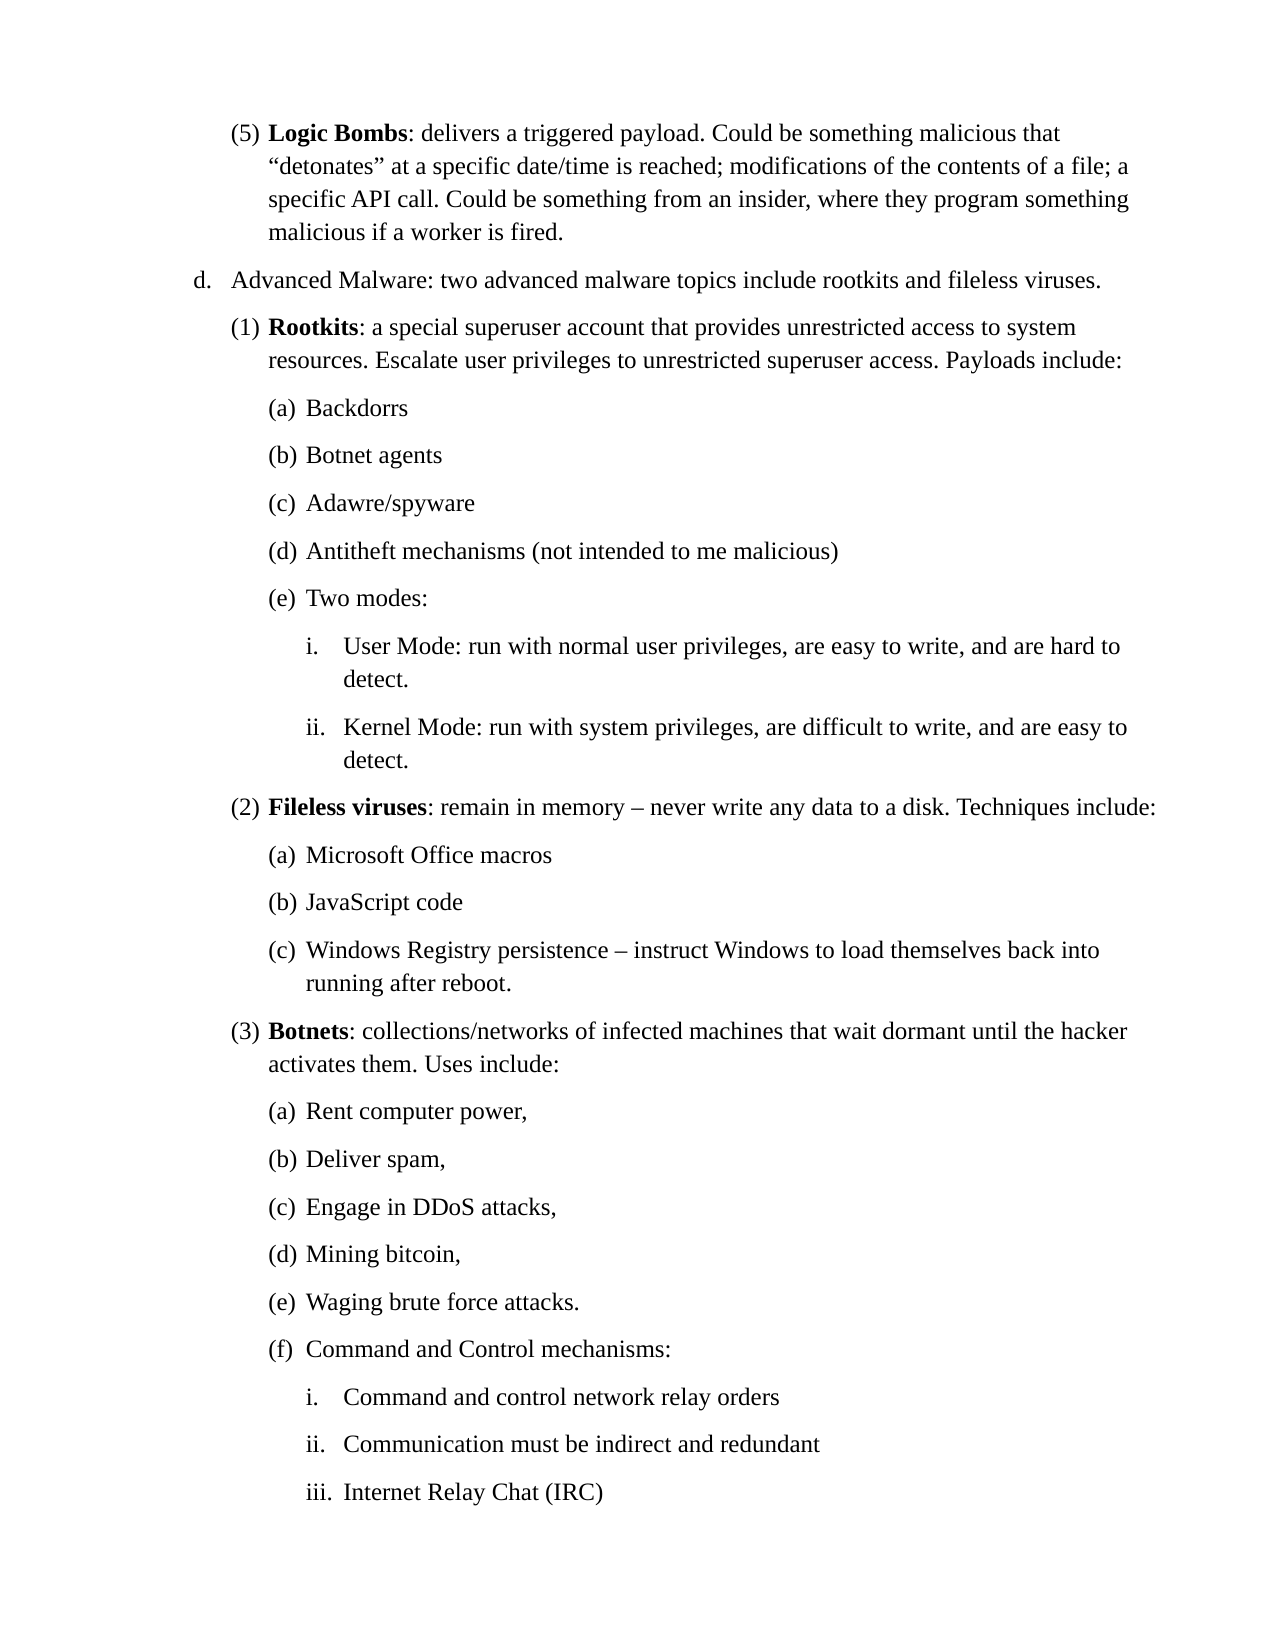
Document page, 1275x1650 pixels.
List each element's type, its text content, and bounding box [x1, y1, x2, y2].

list Backdorrs [268, 393, 1157, 422]
list JavaScript code [268, 887, 1157, 916]
list Antitheft mechanisms (not intended to me malicious) [268, 536, 1157, 564]
list Botnets: collections/networks of infected machines that wait dormant until the hacker activates them. Uses include: [231, 1016, 1157, 1077]
list Fileless viruses: remain in memory – never write any data to a disk. Techniques include: [231, 792, 1157, 821]
list Deliver spam, [268, 1144, 1157, 1173]
list Engage in DDoS attacks, [268, 1192, 1157, 1220]
list Botnet agents [268, 441, 1157, 469]
list Command and control network relay orders [306, 1382, 1157, 1411]
list Mining bitcoin, [268, 1239, 1157, 1268]
list Rent computer power, [268, 1096, 1157, 1125]
list Rootkits: a special superuser account that provides unrestricted access to system resources. Escalate user privileges to unrestricted superuser access. Payloads include: [231, 312, 1157, 374]
list Two modes: [268, 583, 1157, 612]
list Internet Relay Chat (IRC) [306, 1477, 1157, 1506]
list Microsoft Office macros [268, 840, 1157, 869]
list Waging brute force attacks. [268, 1287, 1157, 1316]
list User Mode: run with normal user privileges, are easy to write, and are hard to detect. [306, 631, 1157, 693]
list Kernel Mode: run with system privileges, are difficult to write, and are easy to detect. [306, 712, 1157, 773]
list Windows Registry persistence – instruct Windows to load themselves back into running after reboot. [268, 935, 1157, 997]
list Command and Control mechanisms: [268, 1334, 1157, 1363]
list Advanced Malware: two advanced malware topics include rootkits and fileless viruses. [193, 265, 1157, 293]
list Adawre/spyware [268, 488, 1157, 517]
list Communication must be indirect and redundant [306, 1429, 1157, 1458]
list Logic Bombs: delivers a triggered payload. Could be something malicious that “detonates” at a specific date/time is reached; modifications of the contents of a file; a specific API call. Could be something from an insider, where they program something malicious if a worker is fired. [231, 118, 1157, 246]
